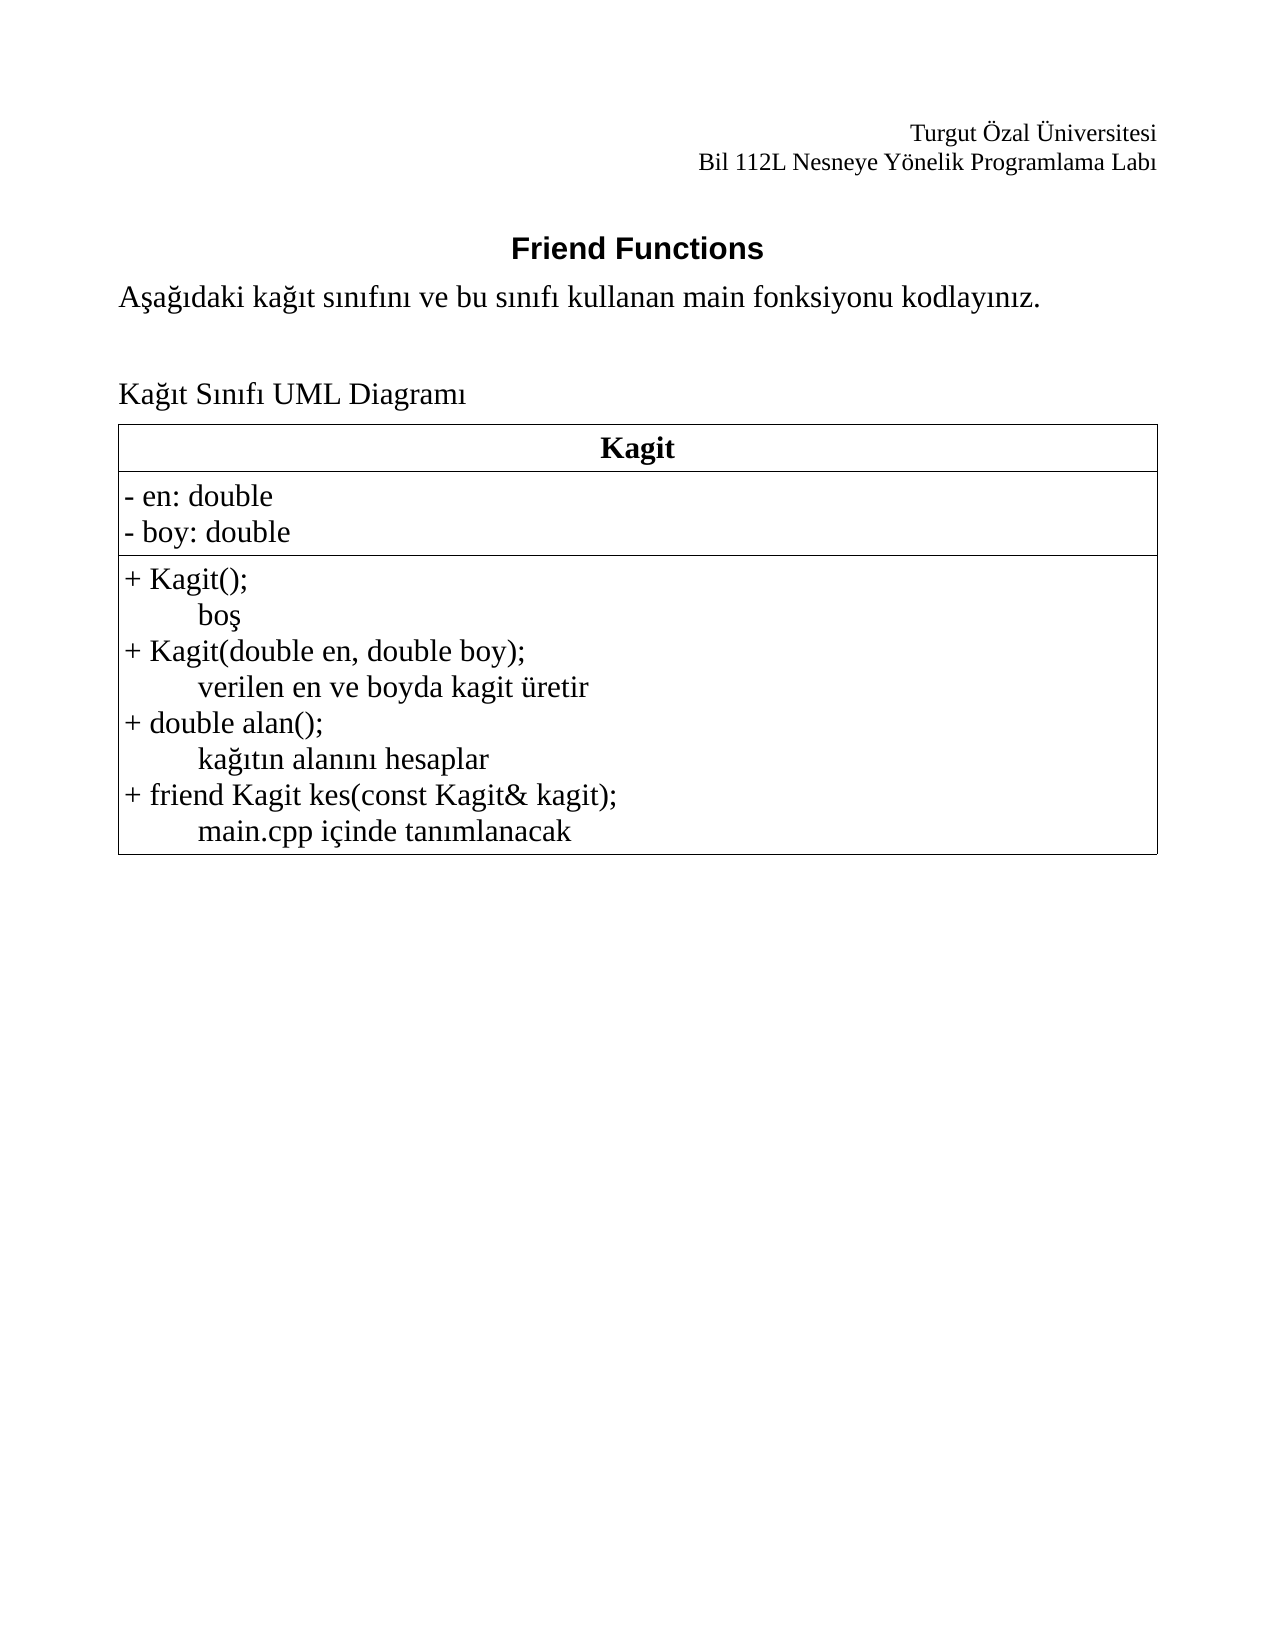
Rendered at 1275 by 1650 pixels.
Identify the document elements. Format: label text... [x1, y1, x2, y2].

table_cell + Kagit(); boş + Kagit(double en, double boy); verilen en ve boyda kagit üretir + double alan(); kağıtın alanını hesaplar + friend Kagit kes(const Kagit& kagit); main.cpp içinde tanımlanacak [119, 556, 1157, 854]
table_header Kagit [119, 425, 1157, 471]
table_cell - en: double - boy: double [119, 472, 1157, 555]
text Kağıt Sınıfı UML Diagramı [118, 375, 1157, 411]
text Aşağıdaki kağıt sınıfını ve bu sınıfı kullanan main fonksiyonu kodlayınız. [118, 278, 1157, 314]
title Friend Functions [118, 230, 1157, 266]
